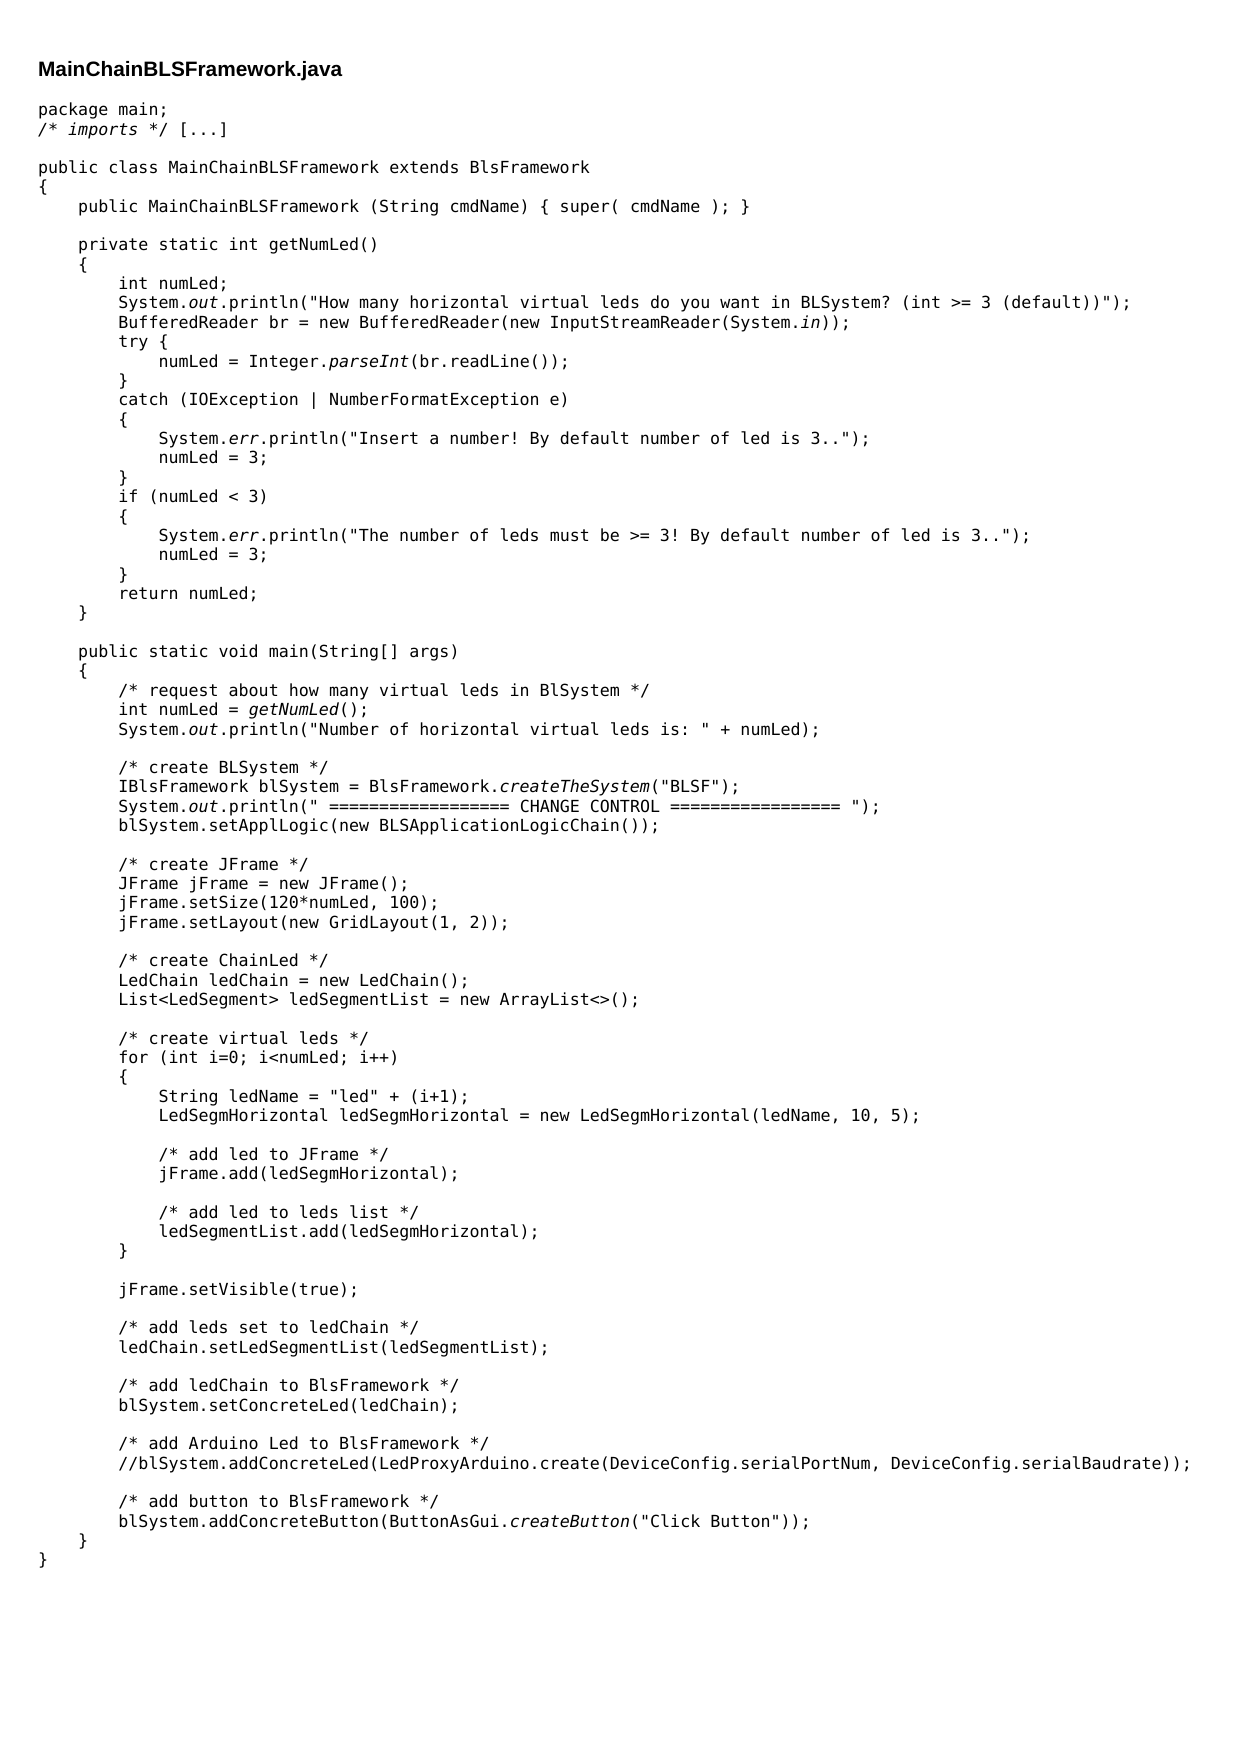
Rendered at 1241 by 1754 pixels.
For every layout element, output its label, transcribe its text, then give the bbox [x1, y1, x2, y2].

text /* imports */ [...] public class MainChainBLSFramework extends BlsFramework { public MainChainBLSFramework (String cmdName) { super( cmdName ); } private static int getNumLed() { int numLed; System.out.println("How many horizontal virtual leds do you want in BLSystem? (int >= 3 (default))"); BufferedReader br = new BufferedReader(new InputStreamReader(System.in)); try { numLed = Integer.parseInt(br.readLine()); } catch (IOException | NumberFormatException e) { System.err.println("Insert a number! By default number of led is 3.."); numLed = 3; } if (numLed < 3) { System.err.println("The number of leds must be >= 3! By default number of led is 3.."); numLed = 3; } return numLed; } public static void main(String[] args) { /* request about how many virtual leds in BlSystem */ int numLed = getNumLed(); System.out.println("Number of horizontal virtual leds is: " + numLed); /* create BLSystem */ IBlsFramework blSystem = BlsFramework.createTheSystem("BLSF"); System.out.println(" ================== CHANGE CONTROL ================= "); blSystem.setApplLogic(new BLSApplicationLogicChain()); /* create JFrame */ JFrame jFrame = new JFrame(); jFrame.setSize(120*numLed, 100); jFrame.setLayout(new GridLayout(1, 2)); /* create ChainLed */ LedChain ledChain = new LedChain(); List<LedSegment> ledSegmentList = new ArrayList<>(); /* create virtual leds */ for (int i=0; i<numLed; i++) { String ledName = "led" + (i+1); LedSegmHorizontal ledSegmHorizontal = new LedSegmHorizontal(ledName, 10, 5); /* add led to JFrame */ jFrame.add(ledSegmHorizontal); /* add led to leds list */ ledSegmentList.add(ledSegmHorizontal); } jFrame.setVisible(true); /* add leds set to ledChain */ ledChain.setLedSegmentList(ledSegmentList); /* add ledChain to BlsFramework */ blSystem.setConcreteLed(ledChain); /* add Arduino Led to BlsFramework */ //blSystem.addConcreteLed(LedProxyArduino.create(DeviceConfig.serialPortNum, DeviceConfig.serialBaudrate)); /* add button to BlsFramework */ blSystem.addConcreteButton(ButtonAsGui.createButton("Click Button")); } } [38, 119, 1202, 1570]
text MainChainBLSFramework.java [38, 57, 1202, 81]
text package main; [38, 100, 1202, 119]
